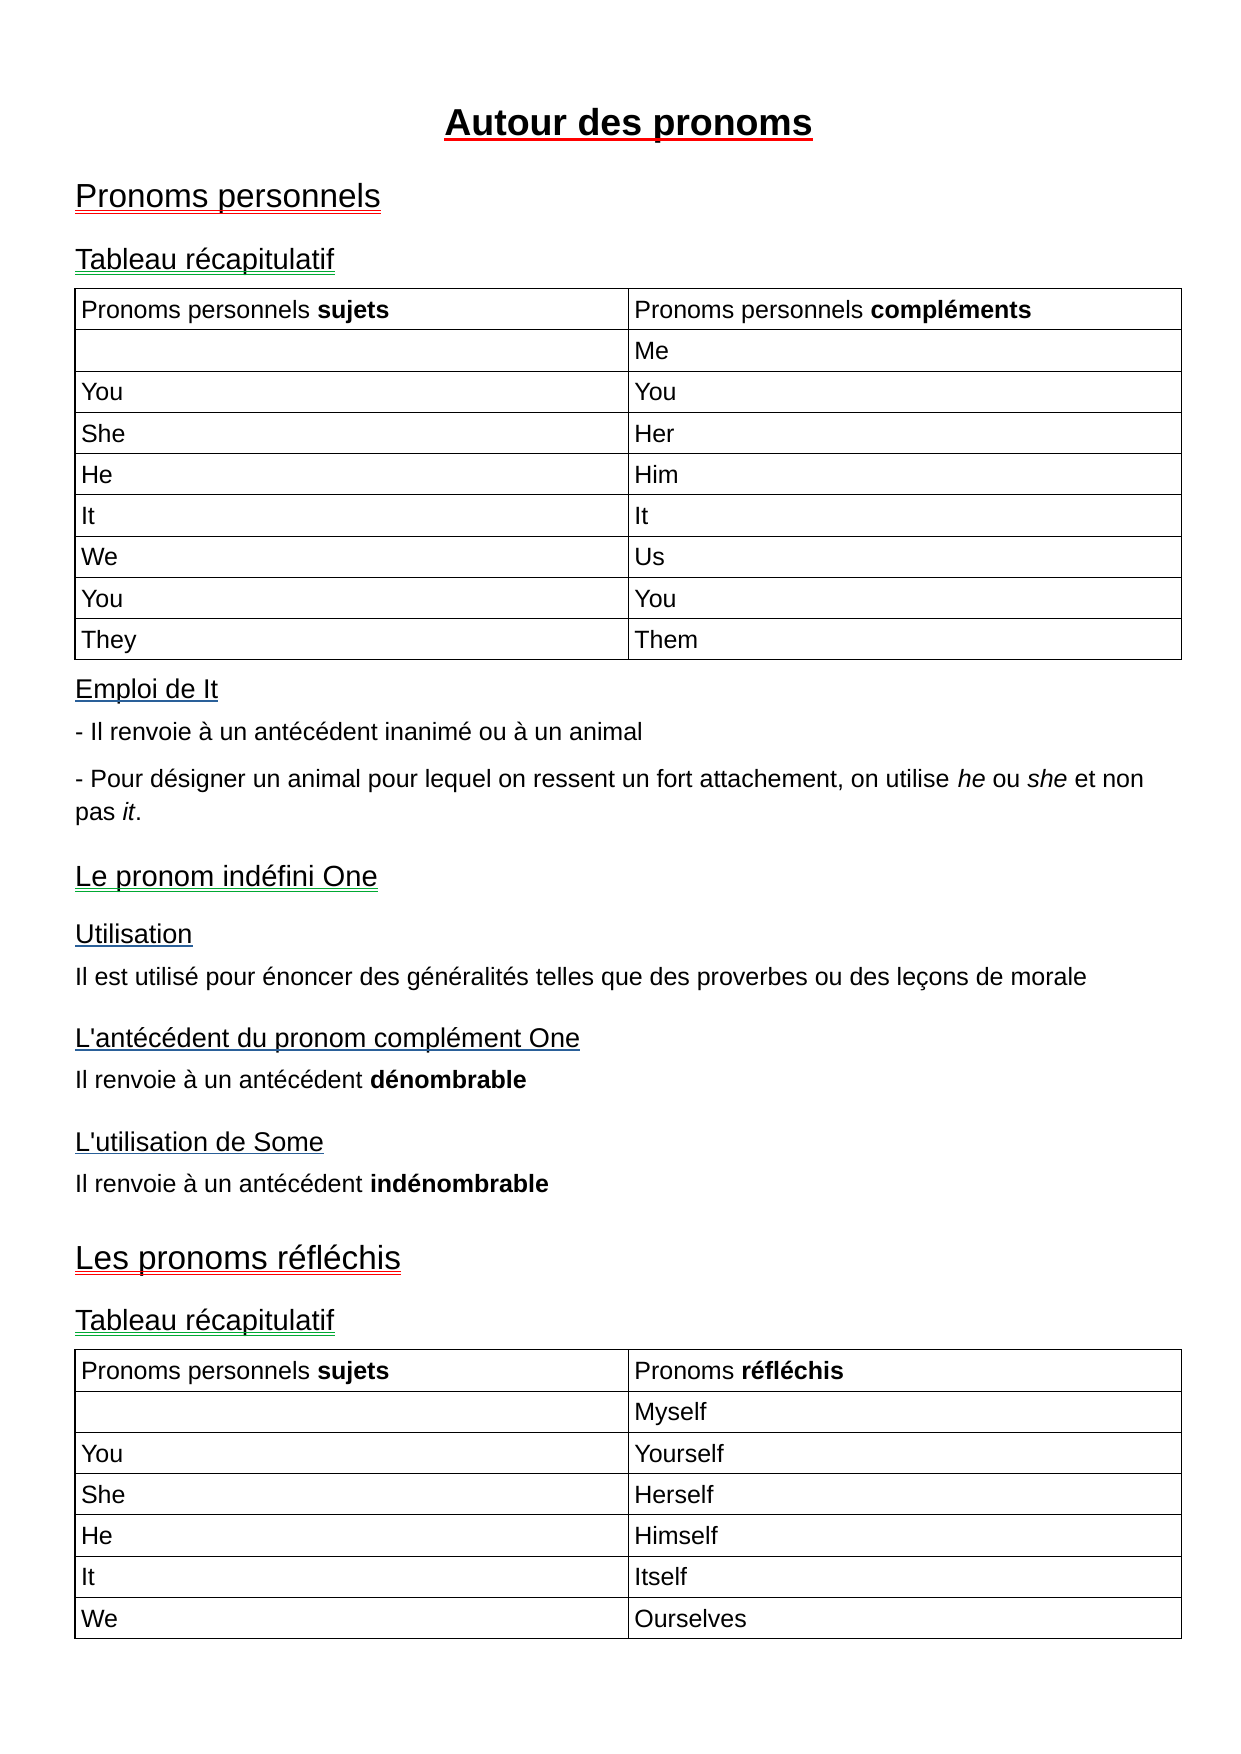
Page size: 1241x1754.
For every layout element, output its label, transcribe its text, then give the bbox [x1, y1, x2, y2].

subtitle Pronoms personnels [75, 176, 1182, 215]
subtitle Utilisation [75, 918, 1182, 949]
text - Pour désigner un animal pour lequel on ressent un fort attachement, on utilise he ou she et non pas it. [75, 764, 1182, 826]
table_cell Me [629, 330, 1181, 371]
table_cell It [76, 495, 628, 536]
table_cell Us [629, 537, 1181, 577]
table_cell Myself [629, 1392, 1181, 1432]
table_cell Yourself [629, 1433, 1181, 1473]
table_cell We [76, 1598, 628, 1638]
subtitle L'antécédent du pronom complément One [75, 1022, 1182, 1053]
subtitle Autour des pronoms [75, 100, 1182, 143]
table_cell It [629, 495, 1181, 536]
table_cell He [76, 1515, 628, 1556]
table_cell She [76, 1474, 628, 1514]
table_cell Herself [629, 1474, 1181, 1514]
subtitle Le pronom indéfini One [75, 859, 1182, 893]
table_header Pronoms personnels sujets [76, 1350, 628, 1391]
table_cell They [76, 619, 628, 659]
table_cell We [76, 537, 628, 577]
subtitle Emploi de It [75, 673, 1182, 704]
table_cell Him [629, 454, 1181, 494]
table_header Pronoms personnels sujets [76, 289, 628, 329]
table_cell Himself [629, 1515, 1181, 1556]
table_cell You [76, 1433, 628, 1473]
table_cell [76, 330, 628, 371]
table_cell Itself [629, 1557, 1181, 1597]
table_cell She [76, 413, 628, 453]
text - Il renvoie à un antécédent inanimé ou à un animal [75, 717, 1182, 745]
table_cell You [629, 578, 1181, 618]
table_cell You [76, 372, 628, 412]
table_cell It [76, 1557, 628, 1597]
table_header Pronoms réfléchis [629, 1350, 1181, 1391]
table_cell Ourselves [629, 1598, 1181, 1638]
table_cell You [76, 578, 628, 618]
table_cell He [76, 454, 628, 494]
table_cell Her [629, 413, 1181, 453]
subtitle Les pronoms réfléchis [75, 1238, 1182, 1276]
subtitle Tableau récapitulatif [75, 242, 1182, 276]
text Il renvoie à un antécédent indénombrable [75, 1169, 1182, 1198]
text Il est utilisé pour énoncer des généralités telles que des proverbes ou des leçons de morale [75, 962, 1182, 990]
table_cell You [629, 372, 1181, 412]
table_cell [76, 1392, 628, 1432]
subtitle Tableau récapitulatif [75, 1303, 1182, 1337]
table_header Pronoms personnels compléments [629, 289, 1181, 329]
subtitle L'utilisation de Some [75, 1126, 1182, 1157]
table_cell Them [629, 619, 1181, 659]
text Il renvoie à un antécédent dénombrable [75, 1066, 1182, 1094]
